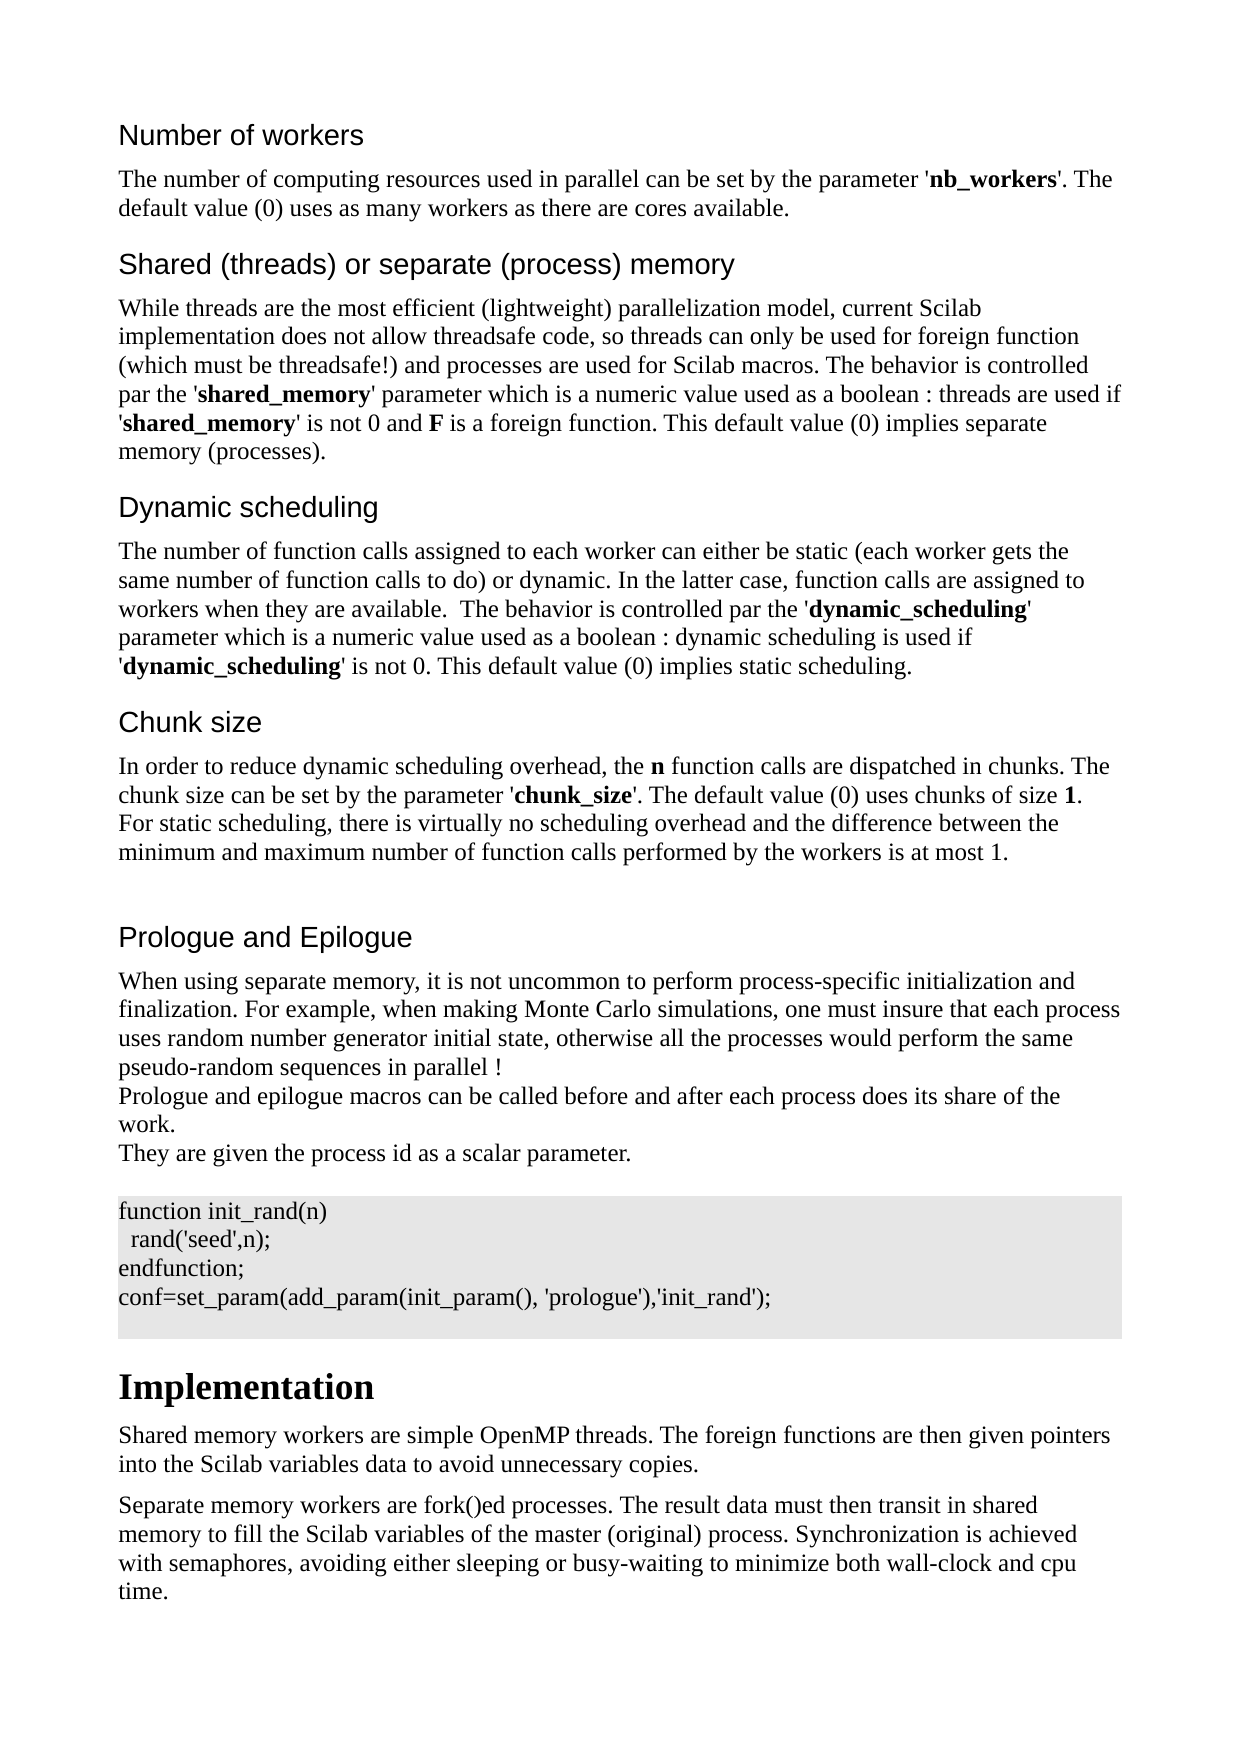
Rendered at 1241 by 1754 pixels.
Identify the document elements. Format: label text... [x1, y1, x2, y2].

text rand('seed',n); [118, 1224, 1122, 1253]
text function init_rand(n) [118, 1196, 1122, 1224]
text While threads are the most efficient (lightweight) parallelization model, current Scilab implementation does not allow threadsafe code, so threads can only be used for foreign function (which must be threadsafe!) and processes are used for Scilab macros. The behavior is controlled par the 'shared_memory' parameter which is a numeric value used as a boolean : threads are used if 'shared_memory' is not 0 and F is a foreign function. This default value (0) implies separate memory (processes). [118, 293, 1122, 465]
text They are given the process id as a scalar parameter. [118, 1138, 1122, 1167]
subtitle Implementation [118, 1364, 1122, 1408]
text Shared memory workers are simple OpenMP threads. The foreign functions are then given pointers into the Scilab variables data to avoid unnecessary copies. [118, 1420, 1122, 1478]
subtitle Dynamic scheduling [118, 490, 1122, 524]
text endfunction; [118, 1253, 1122, 1282]
text In order to reduce dynamic scheduling overhead, the n function calls are dispatched in chunks. The chunk size can be set by the parameter 'chunk_size'. The default value (0) uses chunks of size 1. For static scheduling, there is virtually no scheduling overhead and the difference between the minimum and maximum number of function calls performed by the workers is at most 1. [118, 751, 1122, 866]
text Separate memory workers are fork()ed processes. The result data must then transit in shared memory to fill the Scilab variables of the master (original) process. Synchronization is achieved with semaphores, avoiding either sleeping or busy-waiting to minimize both wall-clock and cpu time. [118, 1490, 1122, 1605]
text When using separate memory, it is not uncommon to perform process-specific initialization and finalization. For example, when making Monte Carlo simulations, one must insure that each process uses random number generator initial state, otherwise all the processes would perform the same pseudo-random sequences in parallel ! [118, 966, 1122, 1081]
subtitle Chunk size [118, 705, 1122, 738]
text The number of computing resources used in parallel can be set by the parameter 'nb_workers'. The default value (0) uses as many workers as there are cores available. [118, 164, 1122, 222]
subtitle Prologue and Epilogue [118, 920, 1122, 953]
subtitle Shared (threads) or separate (process) memory [118, 247, 1122, 280]
text The number of function calls assigned to each worker can either be static (each worker gets the same number of function calls to do) or dynamic. In the latter case, function calls are assigned to workers when they are available. The behavior is controlled par the 'dynamic_scheduling' parameter which is a numeric value used as a boolean : dynamic scheduling is used if 'dynamic_scheduling' is not 0. This default value (0) implies static scheduling. [118, 536, 1122, 680]
text Prologue and epilogue macros can be called before and after each process does its share of the work. [118, 1081, 1122, 1138]
subtitle Number of workers [118, 118, 1122, 152]
text conf=set_param(add_param(init_param(), 'prologue'),'init_rand'); [118, 1282, 1122, 1311]
